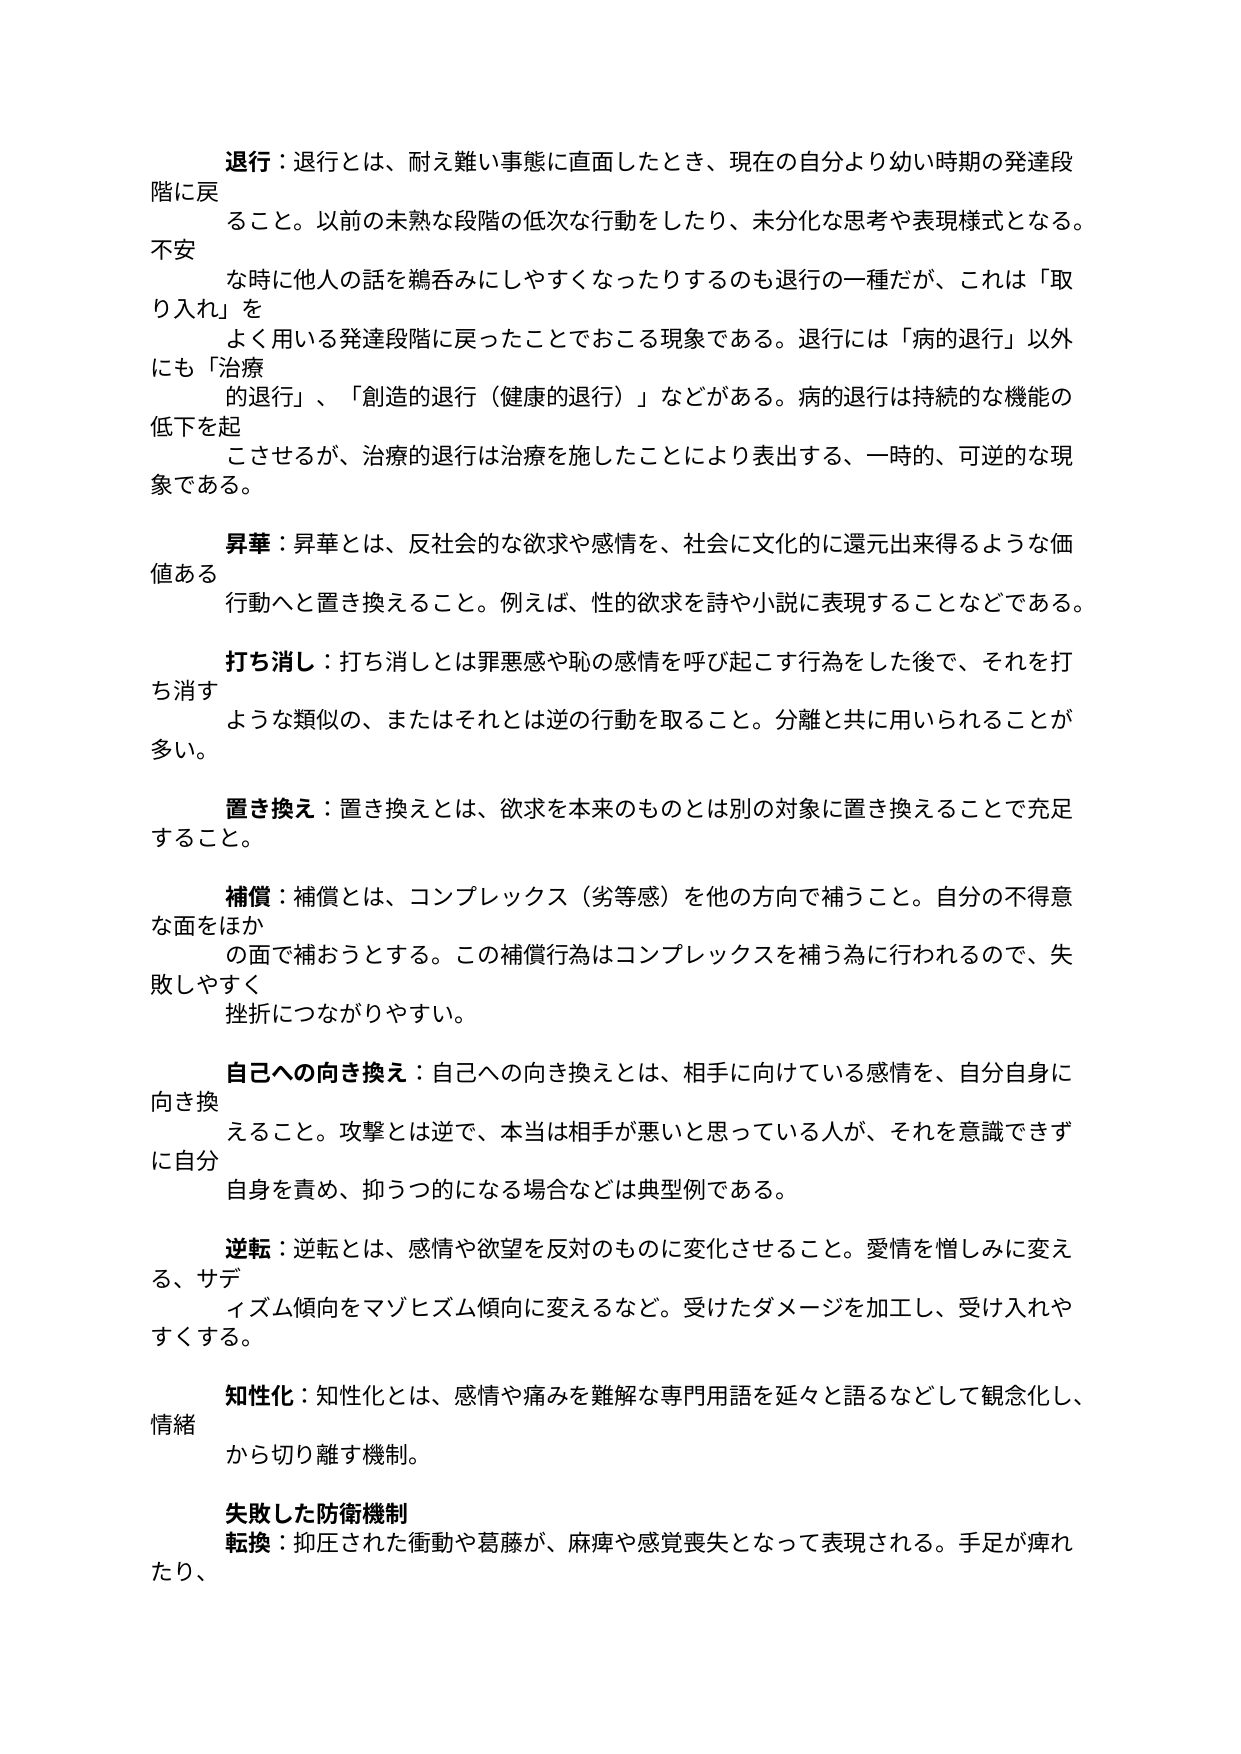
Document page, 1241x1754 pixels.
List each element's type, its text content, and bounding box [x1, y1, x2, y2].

text 知性化：知性化とは、感情や痛みを難解な専門用語を延々と語るなどして観念化し、情緒 [150, 1384, 1091, 1439]
text の面で補おうとする。この補償行為はコンプレックスを補う為に行われるので、失敗しやすく [150, 943, 1091, 998]
text ような類似の、またはそれとは逆の行動を取ること。分離と共に用いられることが多い。 [150, 708, 1091, 763]
text な時に他人の話を鵜呑みにしやすくなったりするのも退行の一種だが、これは「取り入れ」を [150, 267, 1091, 322]
text 補償：補償とは、コンプレックス（劣等感）を他の方向で補うこと。自分の不得意な面をほか [150, 884, 1091, 939]
text よく用いる発達段階に戻ったことでおこる現象である。退行には「病的退行」以外にも「治療 [150, 326, 1091, 381]
text 挫折につながりやすい。 [150, 1002, 1091, 1027]
text こさせるが、治療的退行は治療を施したことにより表出する、一時的、可逆的な現象である。 [150, 444, 1091, 499]
text 逆転：逆転とは、感情や欲望を反対のものに変化させること。愛情を憎しみに変える、サデ [150, 1237, 1091, 1292]
text 転換：抑圧された衝動や葛藤が、麻痺や感覚喪失となって表現される。手足が痺れたり、 [150, 1531, 1091, 1586]
text ィズム傾向をマゾヒズム傾向に変えるなど。受けたダメージを加工し、受け入れやすくする。 [150, 1296, 1091, 1351]
text ること。以前の未熟な段階の低次な行動をしたり、未分化な思考や表現様式となる。不安 [150, 209, 1091, 264]
text 退行：退行とは、耐え難い事態に直面したとき、現在の自分より幼い時期の発達段階に戻 [150, 150, 1091, 205]
text えること。攻撃とは逆で、本当は相手が悪いと思っている人が、それを意識できずに自分 [150, 1119, 1091, 1174]
text 自身を責め、抑うつ的になる場合などは典型例である。 [150, 1178, 1091, 1204]
text 置き換え：置き換えとは、欲求を本来のものとは別の対象に置き換えることで充足すること。 [150, 796, 1091, 851]
text 自己への向き換え：自己への向き換えとは、相手に向けている感情を、自分自身に向き換 [150, 1061, 1091, 1116]
text 行動へと置き換えること。例えば、性的欲求を詩や小説に表現することなどである。 [150, 591, 1091, 616]
text 失敗した防衛機制 [150, 1501, 1091, 1527]
text から切り離す機制。 [150, 1442, 1091, 1468]
text 昇華：昇華とは、反社会的な欲求や感情を、社会に文化的に還元出来得るような価値ある [150, 532, 1091, 587]
text 打ち消し：打ち消しとは罪悪感や恥の感情を呼び起こす行為をした後で、それを打ち消す [150, 649, 1091, 704]
text 的退行」、「創造的退行（健康的退行）」などがある。病的退行は持続的な機能の低下を起 [150, 385, 1091, 440]
